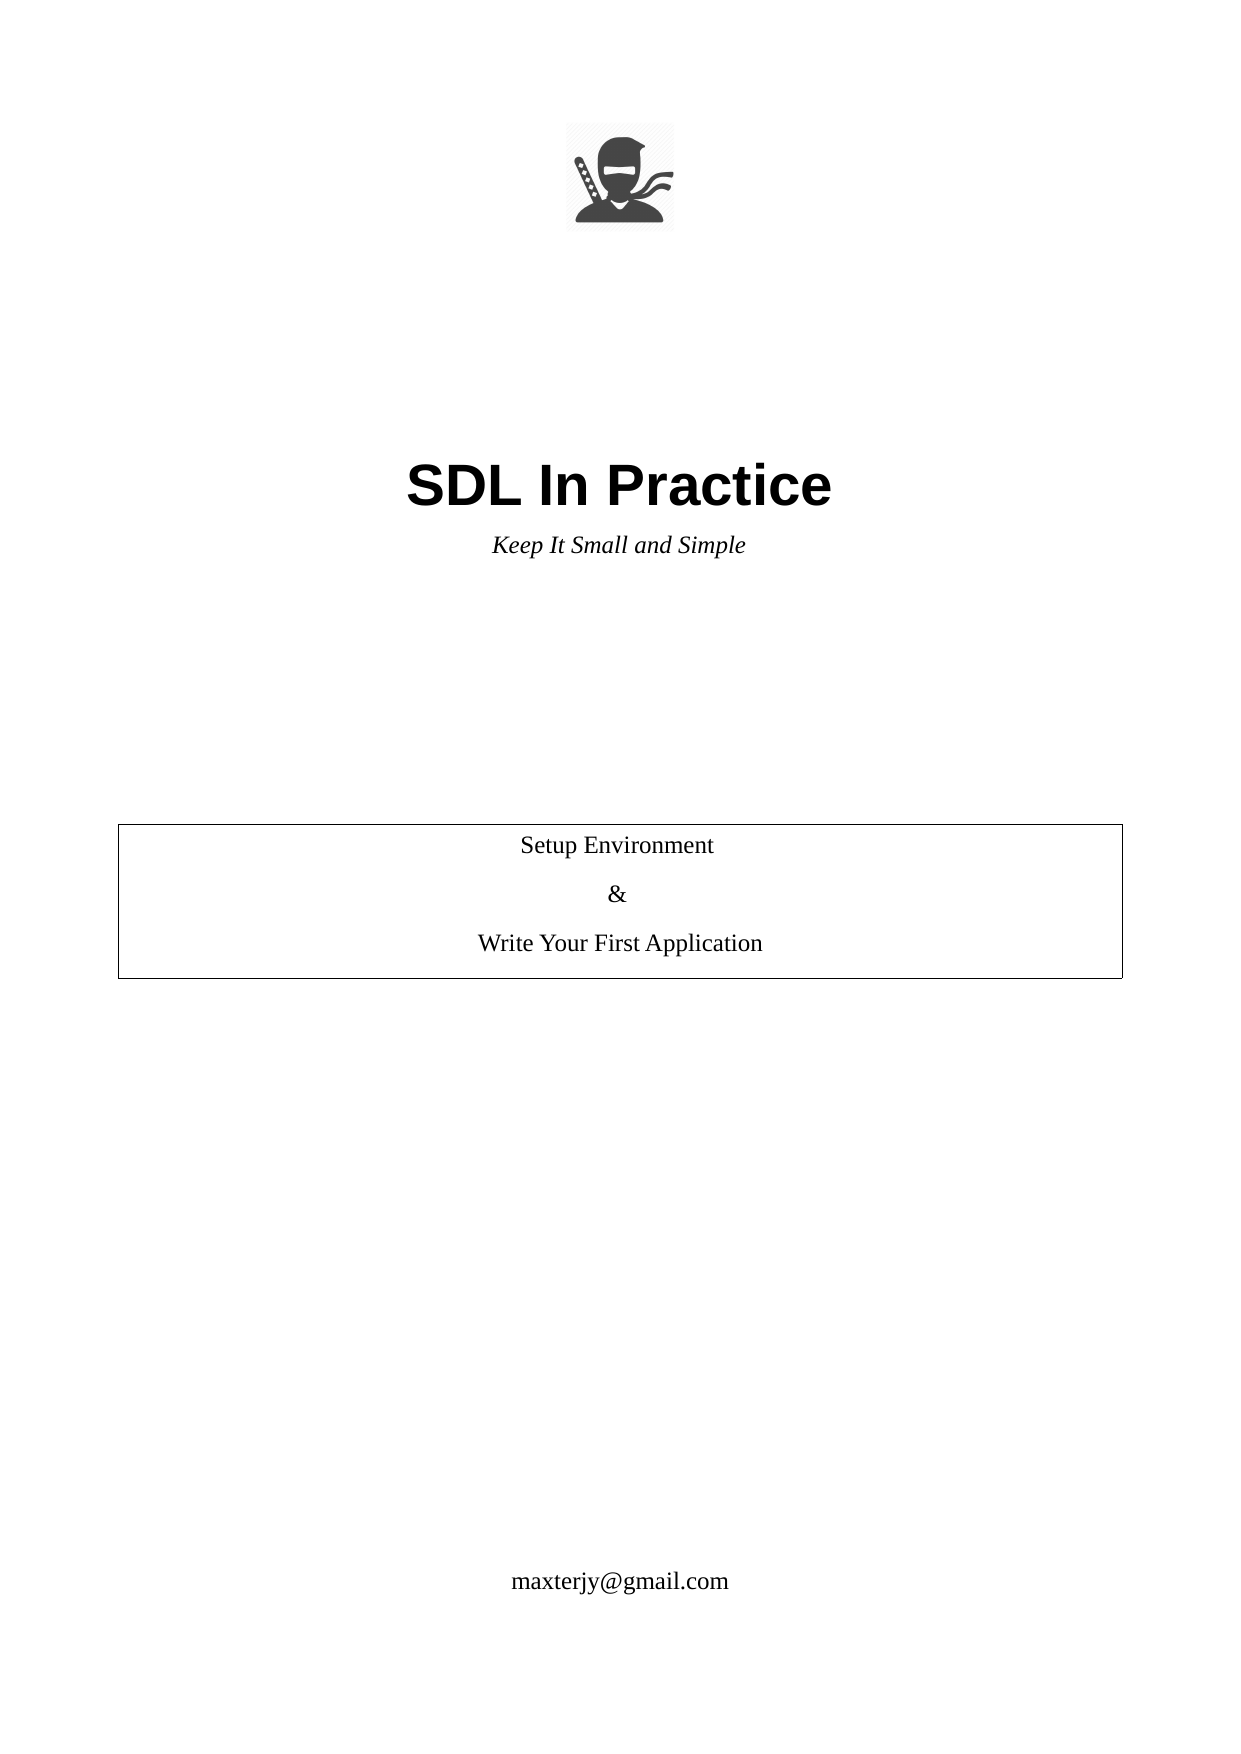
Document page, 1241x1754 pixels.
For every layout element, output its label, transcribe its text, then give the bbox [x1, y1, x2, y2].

table_header Setup Environment & Write Your First Application [119, 825, 1122, 977]
picture [565, 122, 675, 232]
text maxterjy@gmail.com [118, 1566, 1122, 1595]
title SDL In Practice [118, 450, 1122, 517]
text Keep It Small and Simple [118, 530, 1122, 559]
